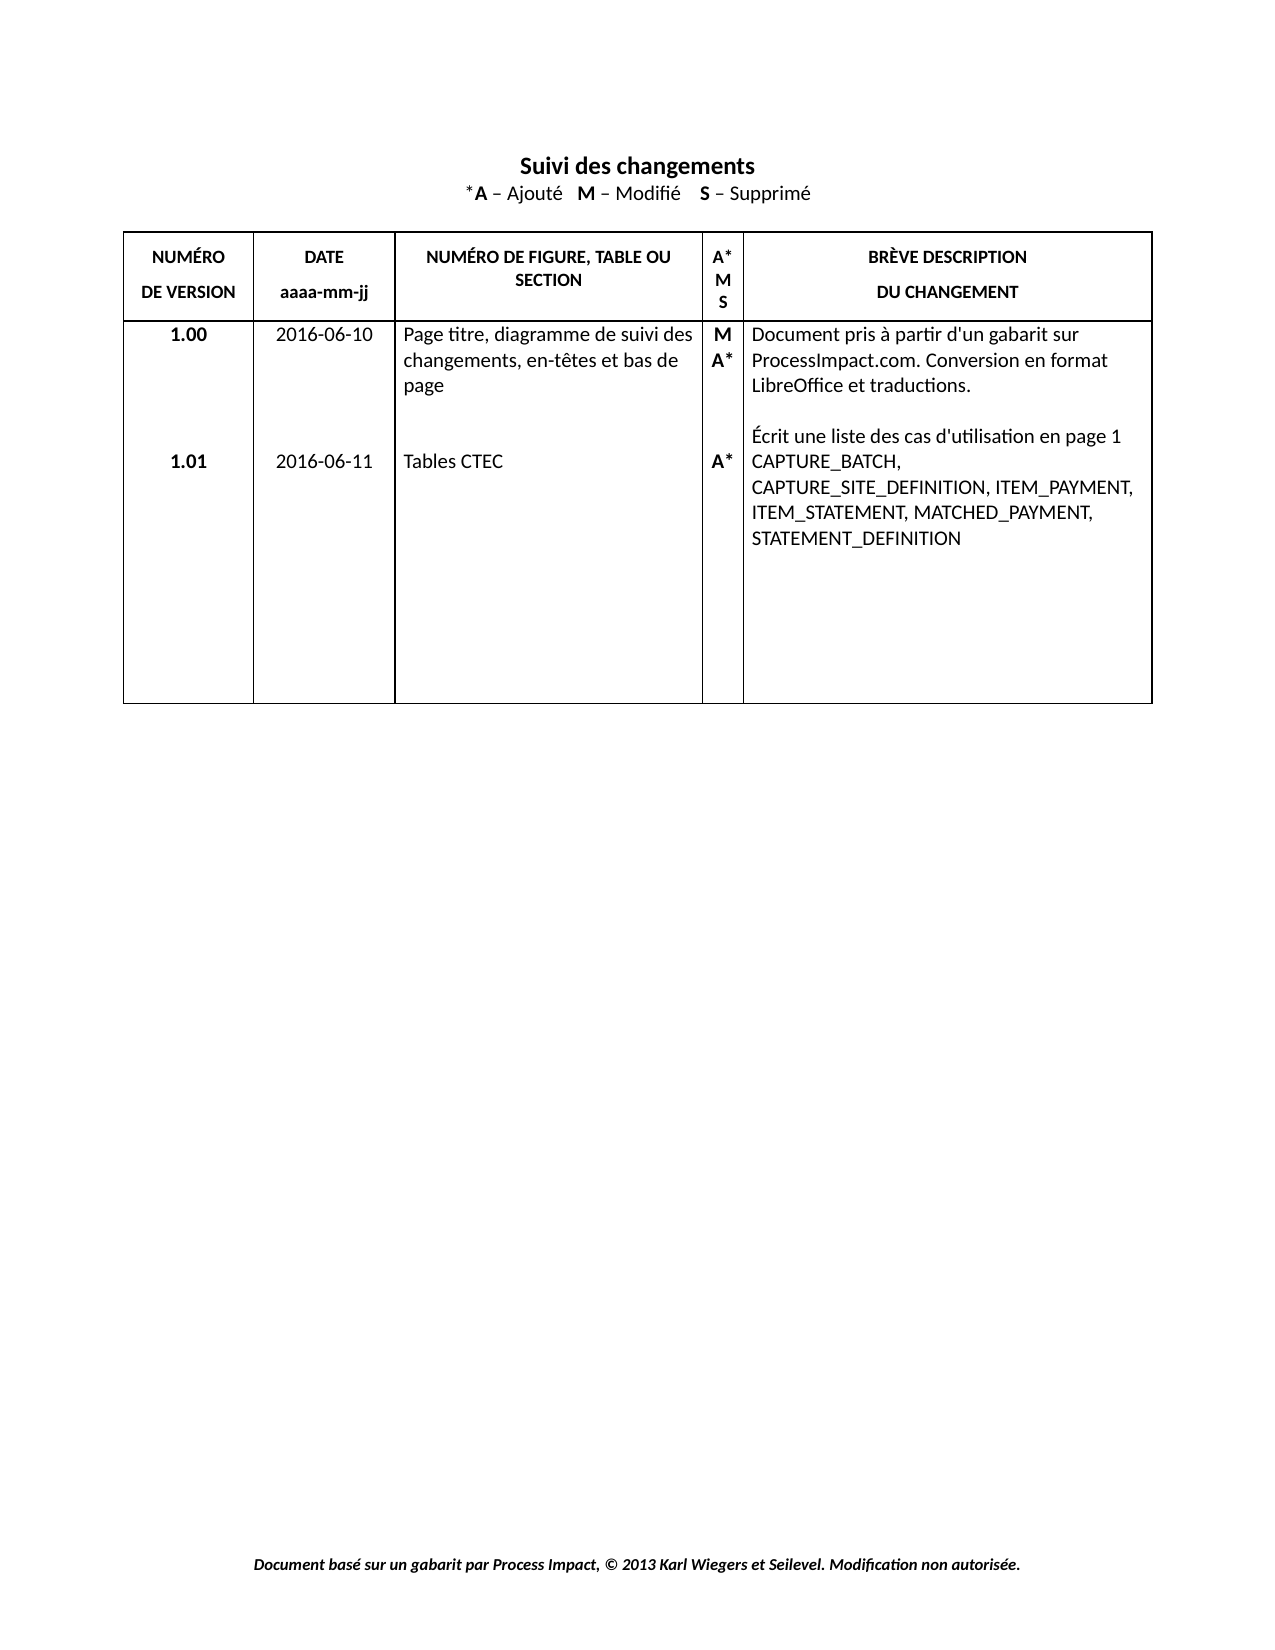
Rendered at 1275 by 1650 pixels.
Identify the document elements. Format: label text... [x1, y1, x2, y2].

table_cell [254, 652, 394, 677]
table_cell [124, 550, 253, 576]
table_cell [396, 677, 702, 703]
text Suivi des changements [150, 150, 1125, 181]
table_cell [396, 652, 702, 677]
table_cell [703, 677, 743, 703]
text *A – Ajouté M – Modifié S – Supprimé [150, 181, 1125, 206]
table_cell 1.00 [124, 322, 253, 448]
table_cell 2016-06-11 [254, 449, 394, 550]
table_cell Page titre, diagramme de suivi des changements, en-têtes et bas de page [396, 322, 702, 448]
table_cell [254, 677, 394, 703]
table_cell [124, 677, 253, 703]
table_cell [124, 601, 253, 626]
table_cell [744, 677, 1151, 703]
table_cell 2016-06-10 [254, 322, 394, 448]
table_cell [703, 550, 743, 576]
table_cell Document pris à partir d'un gabarit sur ProcessImpact.com. Conversion en format LibreOffice et traductions. Écrit une liste des cas d'utilisation en page 1 [744, 322, 1151, 448]
table_cell [744, 576, 1151, 601]
table_cell [703, 626, 743, 652]
table_cell [703, 601, 743, 626]
table_cell [396, 626, 702, 652]
table_cell MA* [703, 322, 743, 448]
table_header DATE aaaa-mm-jj [254, 233, 394, 320]
table_cell [124, 576, 253, 601]
table_cell [254, 576, 394, 601]
table_cell [254, 550, 394, 576]
table_cell [254, 601, 394, 626]
table_header A* M S [703, 233, 743, 320]
table_header NUMÉRO DE FIGURE, TABLE OU SECTION [396, 233, 702, 320]
table_header BRÈVE DESCRIPTION DU CHANGEMENT [744, 233, 1151, 320]
table_cell [124, 652, 253, 677]
table_cell 1.01 [124, 449, 253, 550]
table_cell [703, 576, 743, 601]
table_cell [744, 550, 1151, 576]
table_cell [703, 652, 743, 677]
table_cell [396, 601, 702, 626]
table_cell [396, 550, 702, 576]
table_cell [396, 576, 702, 601]
table_cell CAPTURE_BATCH, CAPTURE_SITE_DEFINITION, ITEM_PAYMENT, ITEM_STATEMENT, MATCHED_PAYMENT, STATEMENT_DEFINITION [744, 449, 1151, 550]
table_cell [124, 626, 253, 652]
table_cell [744, 626, 1151, 652]
table_cell [254, 626, 394, 652]
table_cell A* [703, 449, 743, 550]
table_cell [744, 601, 1151, 626]
table_cell Tables CTEC [396, 449, 702, 550]
table_header NUMÉRO DE VERSION [124, 233, 253, 320]
table_cell [744, 652, 1151, 677]
